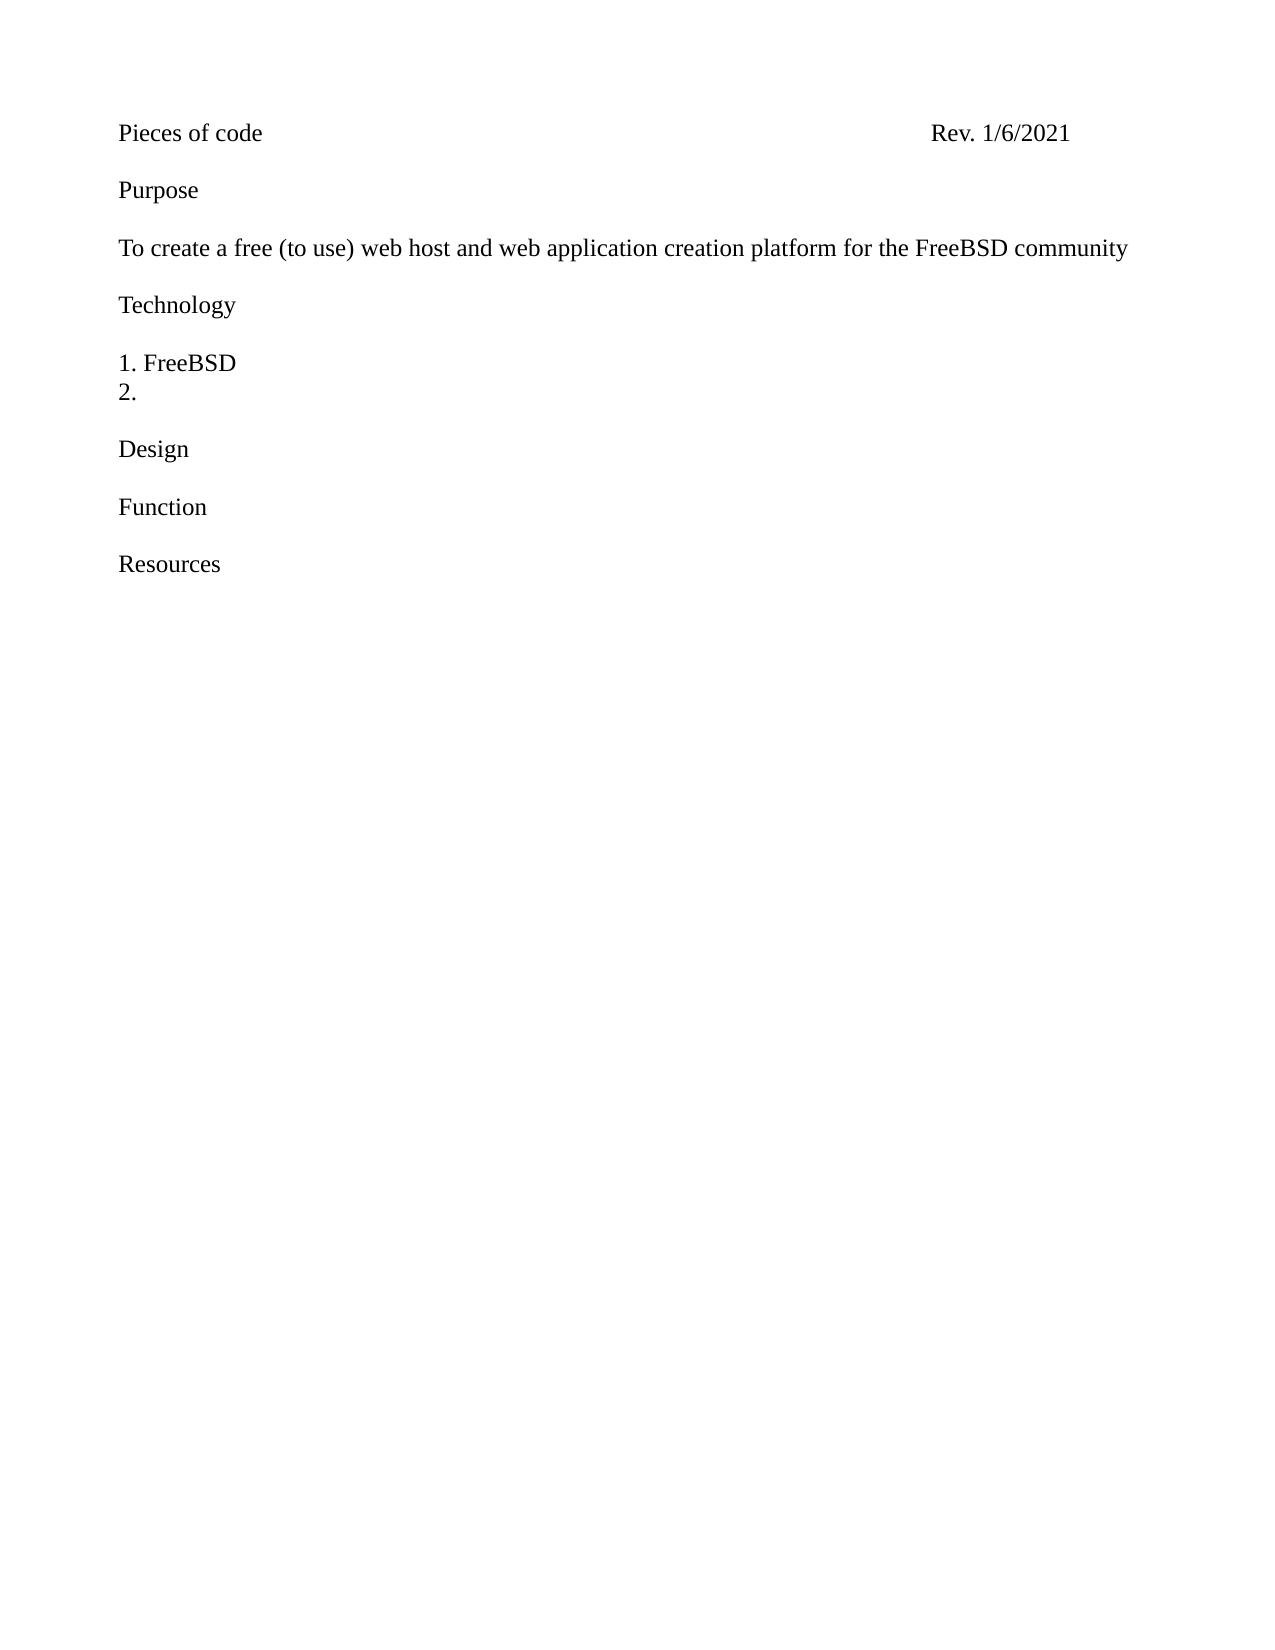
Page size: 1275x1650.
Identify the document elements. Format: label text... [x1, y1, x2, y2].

text Technology [118, 291, 1157, 319]
text Resources [118, 549, 1157, 578]
text 1. FreeBSD [118, 348, 1157, 377]
text Purpose [118, 176, 1157, 204]
text Design [118, 434, 1157, 463]
text 2. [118, 377, 1157, 406]
text To create a free (to use) web host and web application creation platform for the FreeBSD community [118, 233, 1157, 262]
text Function [118, 492, 1157, 521]
text Pieces of code Rev. 1/6/2021 [118, 118, 1157, 147]
